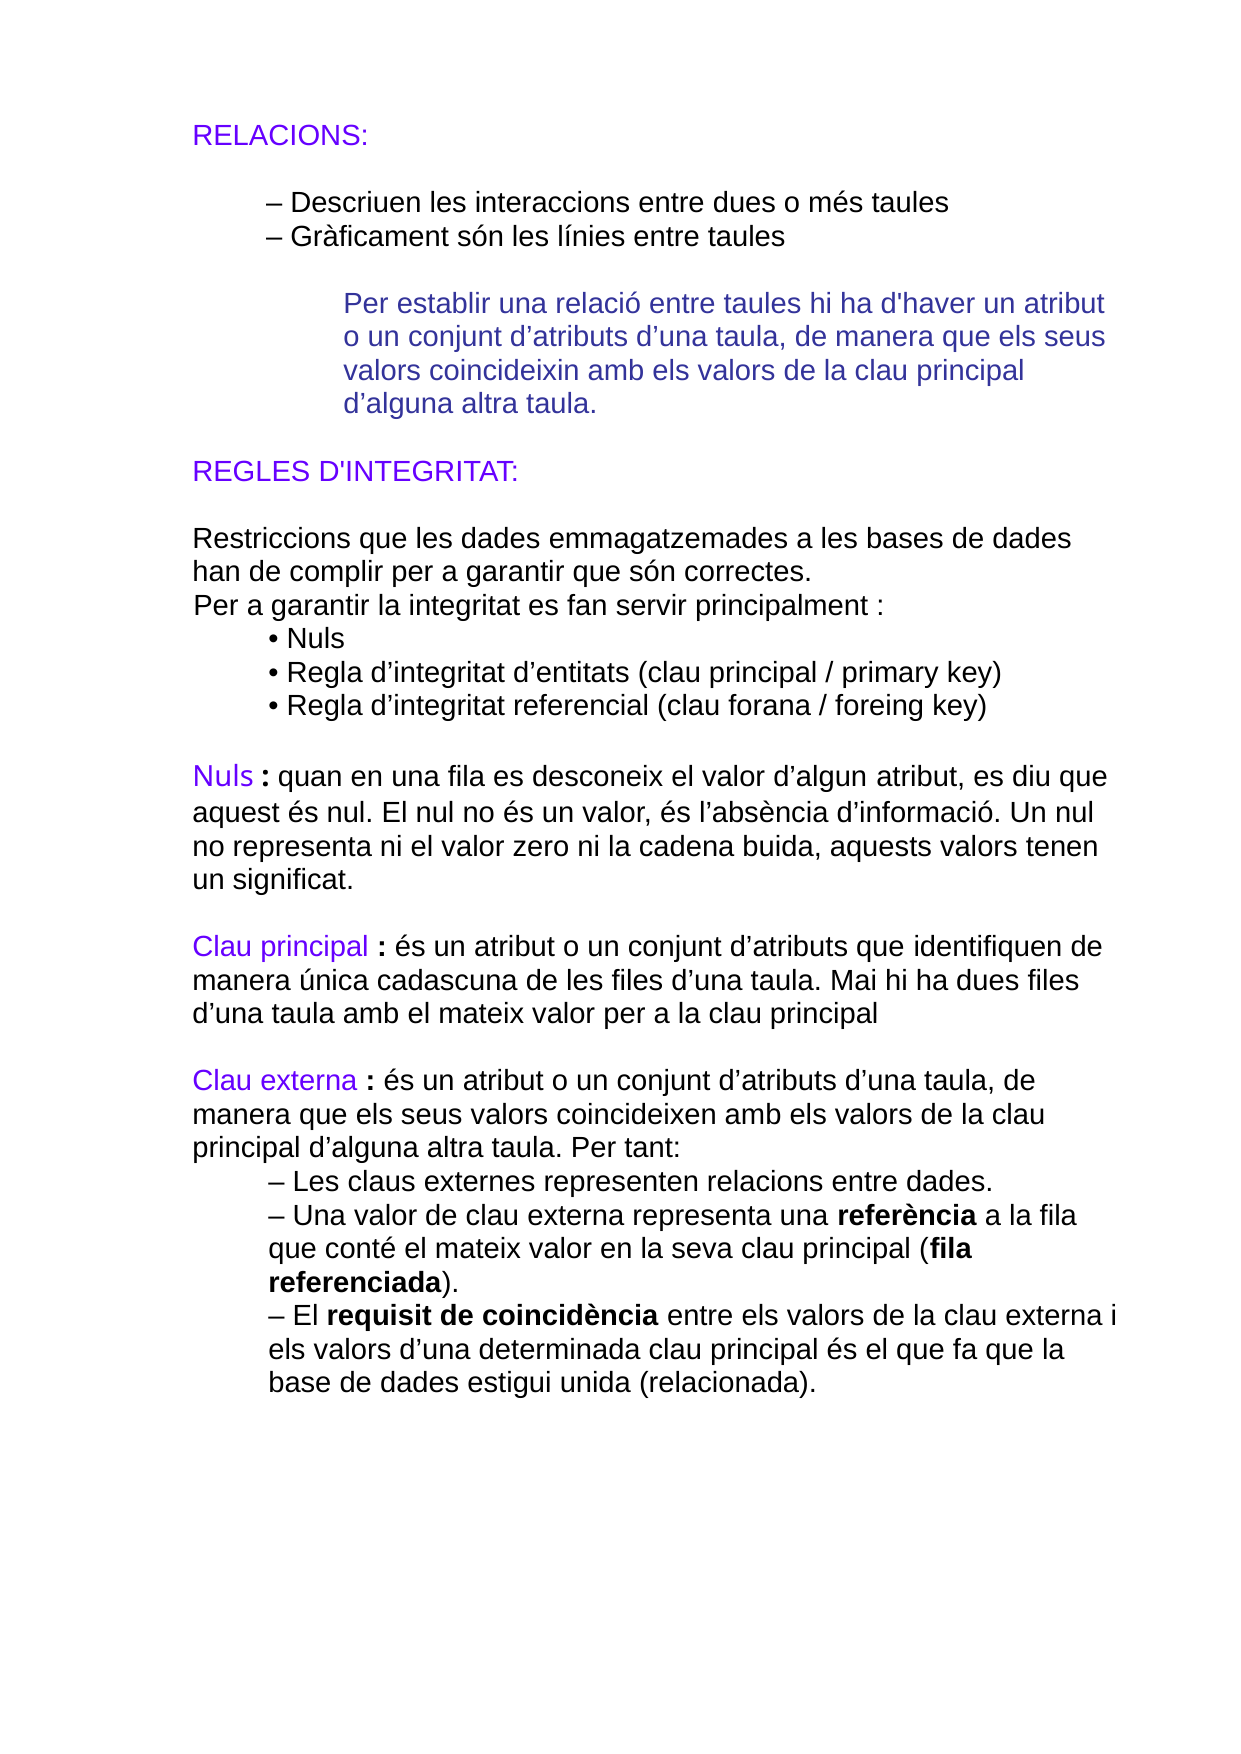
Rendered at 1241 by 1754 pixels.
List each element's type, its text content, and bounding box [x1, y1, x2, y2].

text REGLES D'INTEGRITAT: [192, 453, 1122, 487]
text – El requisit de coincidència entre els valors de la clau externa i els valors d’una determinada clau principal és el que fa que la base de dades estigui unida (relacionada). [268, 1298, 1122, 1399]
text Per establir una relació entre taules hi ha d'haver un atribut o un conjunt d’atributs d’una taula, de manera que els seus valors coincideixin amb els valors de la clau principal d’alguna altra taula. [343, 286, 1122, 420]
text Clau principal : és un atribut o un conjunt d’atributs que identifiquen de manera única cadascuna de les files d’una taula. Mai hi ha dues files d’una taula amb el mateix valor per a la clau principal [192, 929, 1122, 1030]
text – Les claus externes representen relacions entre dades. [268, 1164, 1122, 1198]
text – Descriuen les interaccions entre dues o més taules [266, 185, 1122, 219]
text Restriccions que les dades emmagatzemades a les bases de dades han de complir per a garantir que són correctes. [192, 521, 1122, 588]
text • Regla d’integritat referencial (clau forana / foreing key) [268, 688, 1122, 722]
text • Nuls [268, 621, 1122, 655]
text – Gràficament són les línies entre taules [266, 219, 1122, 252]
text RELACIONS: [192, 118, 1122, 152]
text Clau externa : és un atribut o un conjunt d’atributs d’una taula, de manera que els seus valors coincideixen amb els valors de la clau principal d’alguna altra taula. Per tant: [192, 1063, 1122, 1164]
text – Una valor de clau externa representa una referència a la fila que conté el mateix valor en la seva clau principal (fila referenciada). [268, 1198, 1122, 1298]
text Per a garantir la integritat es fan servir principalment : [193, 588, 1122, 621]
text Nuls : quan en una fila es desconeix el valor d’algun atribut, es diu que aquest és nul. El nul no és un valor, és l’absència d’informació. Un nul no representa ni el valor zero ni la cadena buida, aquests valors tenen un significat. [192, 755, 1122, 896]
text • Regla d’integritat d’entitats (clau principal / primary key) [268, 655, 1122, 688]
